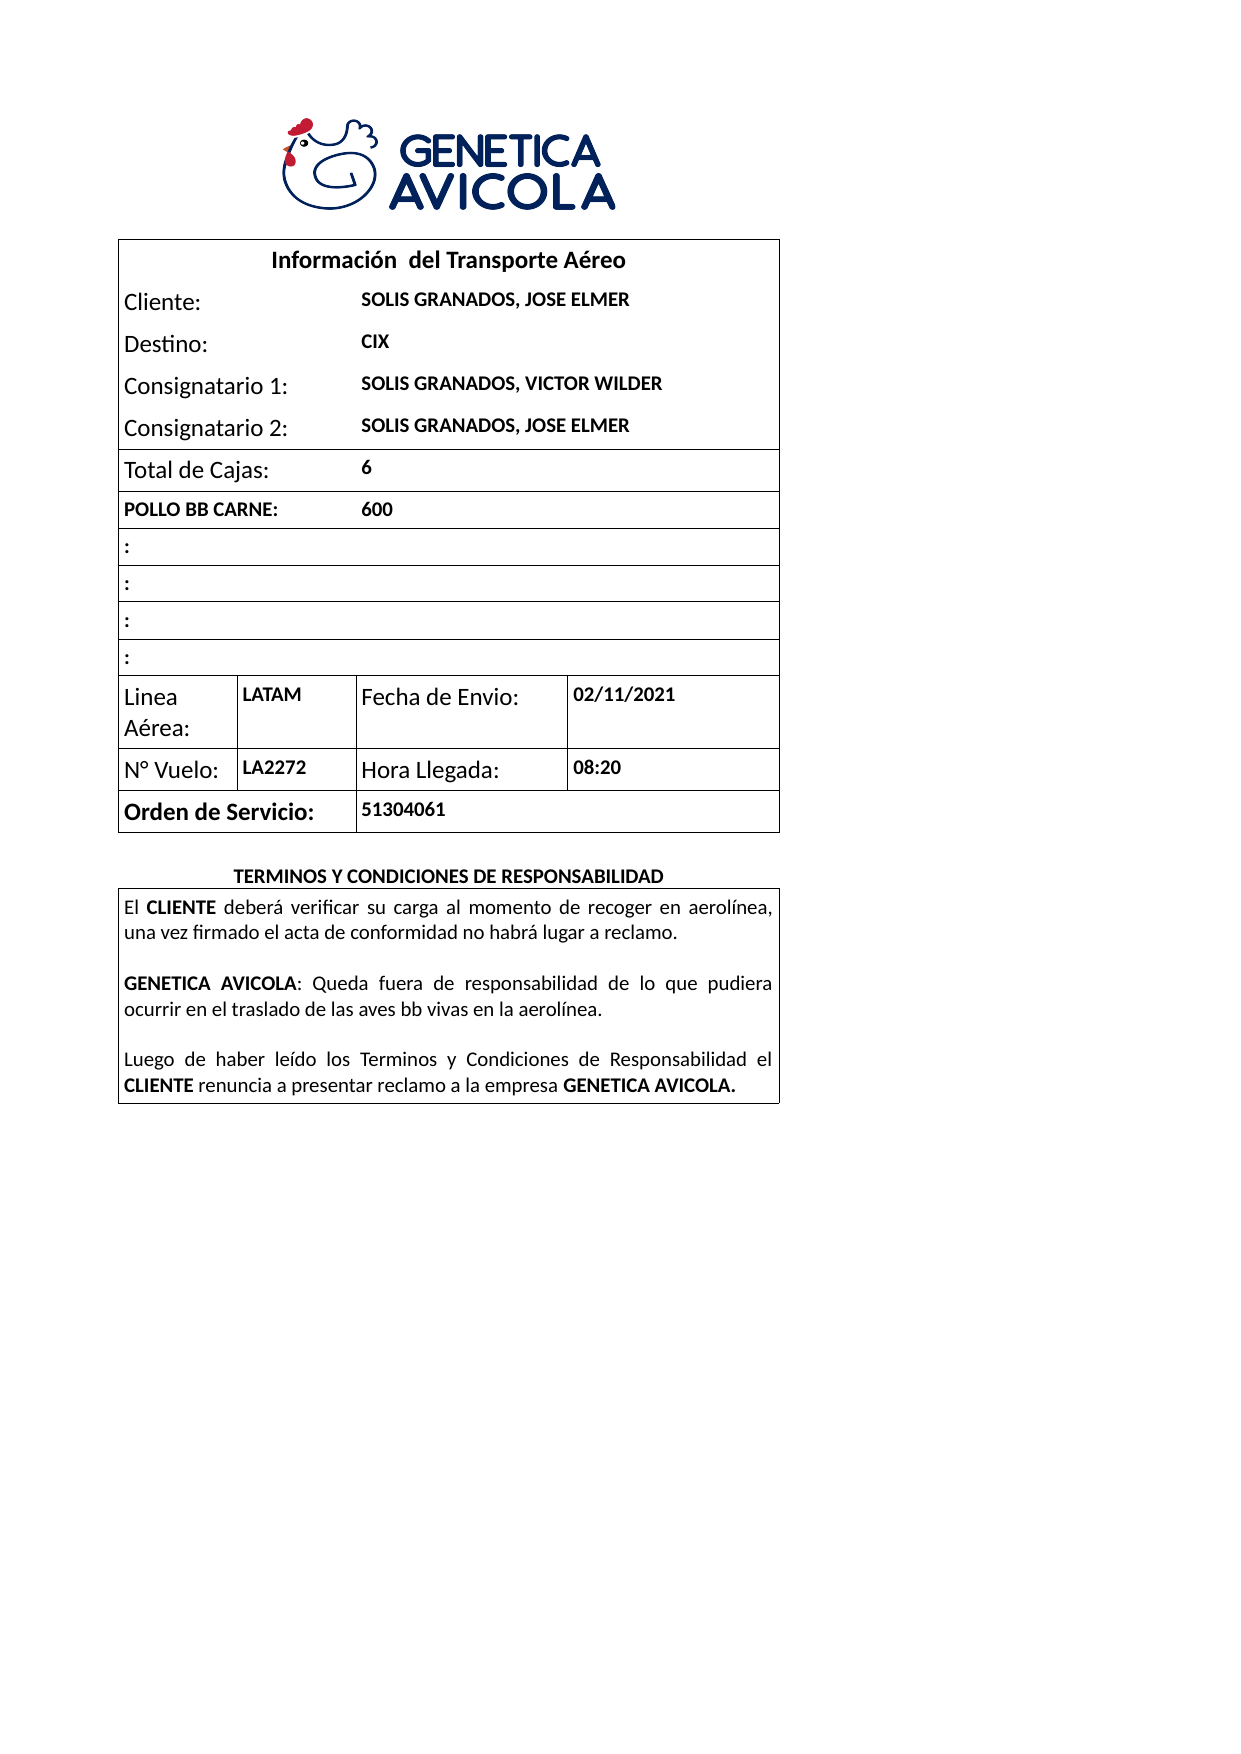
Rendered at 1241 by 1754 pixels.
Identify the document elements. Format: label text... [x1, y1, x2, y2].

table_cell Consignatario 2: [119, 406, 356, 448]
table_cell El CLIENTE deberá verificar su carga al momento de recoger en aerolínea, una vez firmado el acta de conformidad no habrá lugar a reclamo. GENETICA AVICOLA: Queda fuera de responsabilidad de lo que pudiera ocurrir en el traslado de las aves bb vivas en la aerolínea. Luego de haber leído los Terminos y Condiciones de Responsabilidad el CLIENTE renuncia a presentar reclamo a la empresa GENETICA AVICOLA. [119, 889, 779, 1103]
table_cell CIX [356, 323, 779, 364]
table_cell N° Vuelo: [119, 749, 237, 790]
table_cell Linea Aérea: [119, 676, 237, 748]
table_cell : [119, 602, 356, 638]
table_cell [356, 640, 779, 675]
table_cell Consignatario 1: [119, 365, 356, 406]
table_cell 600 [356, 492, 779, 527]
table_cell [356, 529, 779, 564]
table_cell LATAM [238, 676, 356, 748]
table_cell 51304061 [357, 791, 779, 832]
table_cell SOLIS GRANADOS, JOSE ELMER [356, 281, 779, 322]
table_cell Cliente: [119, 281, 356, 322]
table_cell : [119, 640, 356, 675]
table_cell : [119, 529, 356, 564]
table_cell Orden de Servicio: [119, 791, 356, 832]
table_cell Hora Llegada: [357, 749, 567, 790]
table_header Información del Transporte Aéreo [119, 240, 779, 281]
picture [282, 118, 616, 210]
table_cell Fecha de Envio: [357, 676, 567, 748]
table_cell TERMINOS Y CONDICIONES DE RESPONSABILIDAD [118, 833, 779, 888]
table_cell Destino: [119, 323, 356, 364]
table_cell : [119, 566, 356, 601]
table_cell LA2272 [238, 749, 356, 790]
table_cell [356, 566, 779, 601]
table_cell 02/11/2021 [568, 676, 779, 748]
table_cell SOLIS GRANADOS, JOSE ELMER [356, 406, 779, 448]
table_cell [356, 602, 779, 638]
table_cell 6 [356, 450, 779, 491]
table_cell POLLO BB CARNE: [119, 492, 356, 527]
table_cell 08:20 [568, 749, 779, 790]
table_cell SOLIS GRANADOS, VICTOR WILDER [356, 365, 779, 406]
table_cell Total de Cajas: [119, 450, 356, 491]
